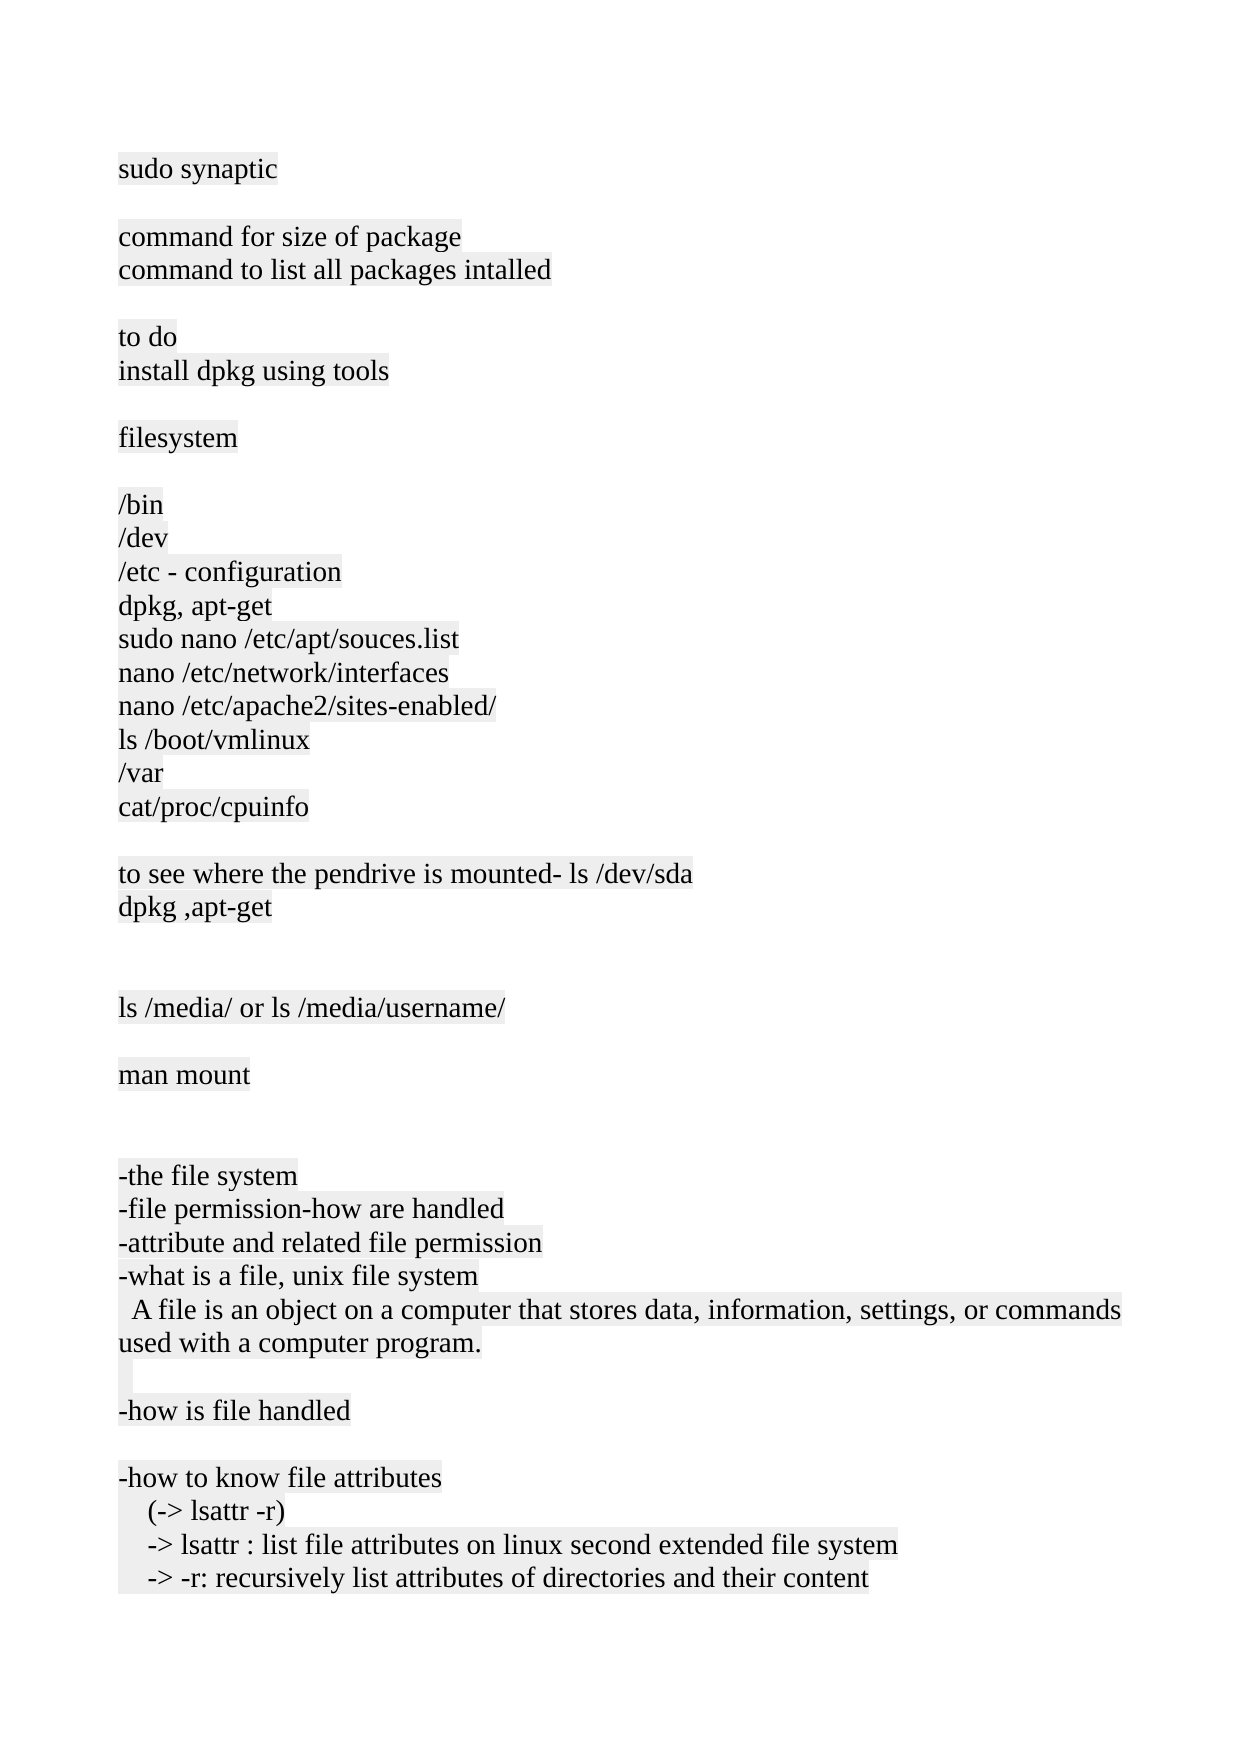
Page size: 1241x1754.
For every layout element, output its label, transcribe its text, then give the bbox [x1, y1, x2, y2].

text /bin [118, 487, 1122, 521]
text nano /etc/apache2/sites-enabled/ [118, 688, 1122, 722]
text A file is an object on a computer that stores data, information, settings, or commands used with a computer program. [118, 1292, 1122, 1359]
text ls /media/ or ls /media/username/ [118, 990, 1122, 1024]
text -> -r: recursively list attributes of directories and their content [118, 1560, 1122, 1594]
text sudo nano /etc/apt/souces.list [118, 621, 1122, 655]
text /var [118, 755, 1122, 789]
text command for size of package [118, 219, 1122, 252]
text dpkg, apt-get [118, 588, 1122, 621]
text -file permission-how are handled [118, 1191, 1122, 1225]
text to do [118, 319, 1122, 353]
text to see where the pendrive is mounted- ls /dev/sda [118, 856, 1122, 889]
text install dpkg using tools [118, 353, 1122, 386]
text -attribute and related file permission [118, 1225, 1122, 1258]
text -how to know file attributes [118, 1460, 1122, 1493]
text cat/proc/cpuinfo [118, 789, 1122, 822]
text /dev [118, 521, 1122, 554]
text nano /etc/network/interfaces [118, 655, 1122, 688]
text sudo synaptic [118, 152, 1122, 185]
text -> lsattr : list file attributes on linux second extended file system [118, 1527, 1122, 1560]
text -what is a file, unix file system [118, 1258, 1122, 1292]
text -how is file handled [118, 1393, 1122, 1426]
text man mount [118, 1057, 1122, 1091]
text dpkg ,apt-get [118, 889, 1122, 923]
text filesystem [118, 420, 1122, 453]
text /etc - configuration [118, 554, 1122, 588]
text -the file system [118, 1158, 1122, 1191]
text (-> lsattr -r) [118, 1493, 1122, 1527]
text ls /boot/vmlinux [118, 722, 1122, 755]
text command to list all packages intalled [118, 252, 1122, 286]
